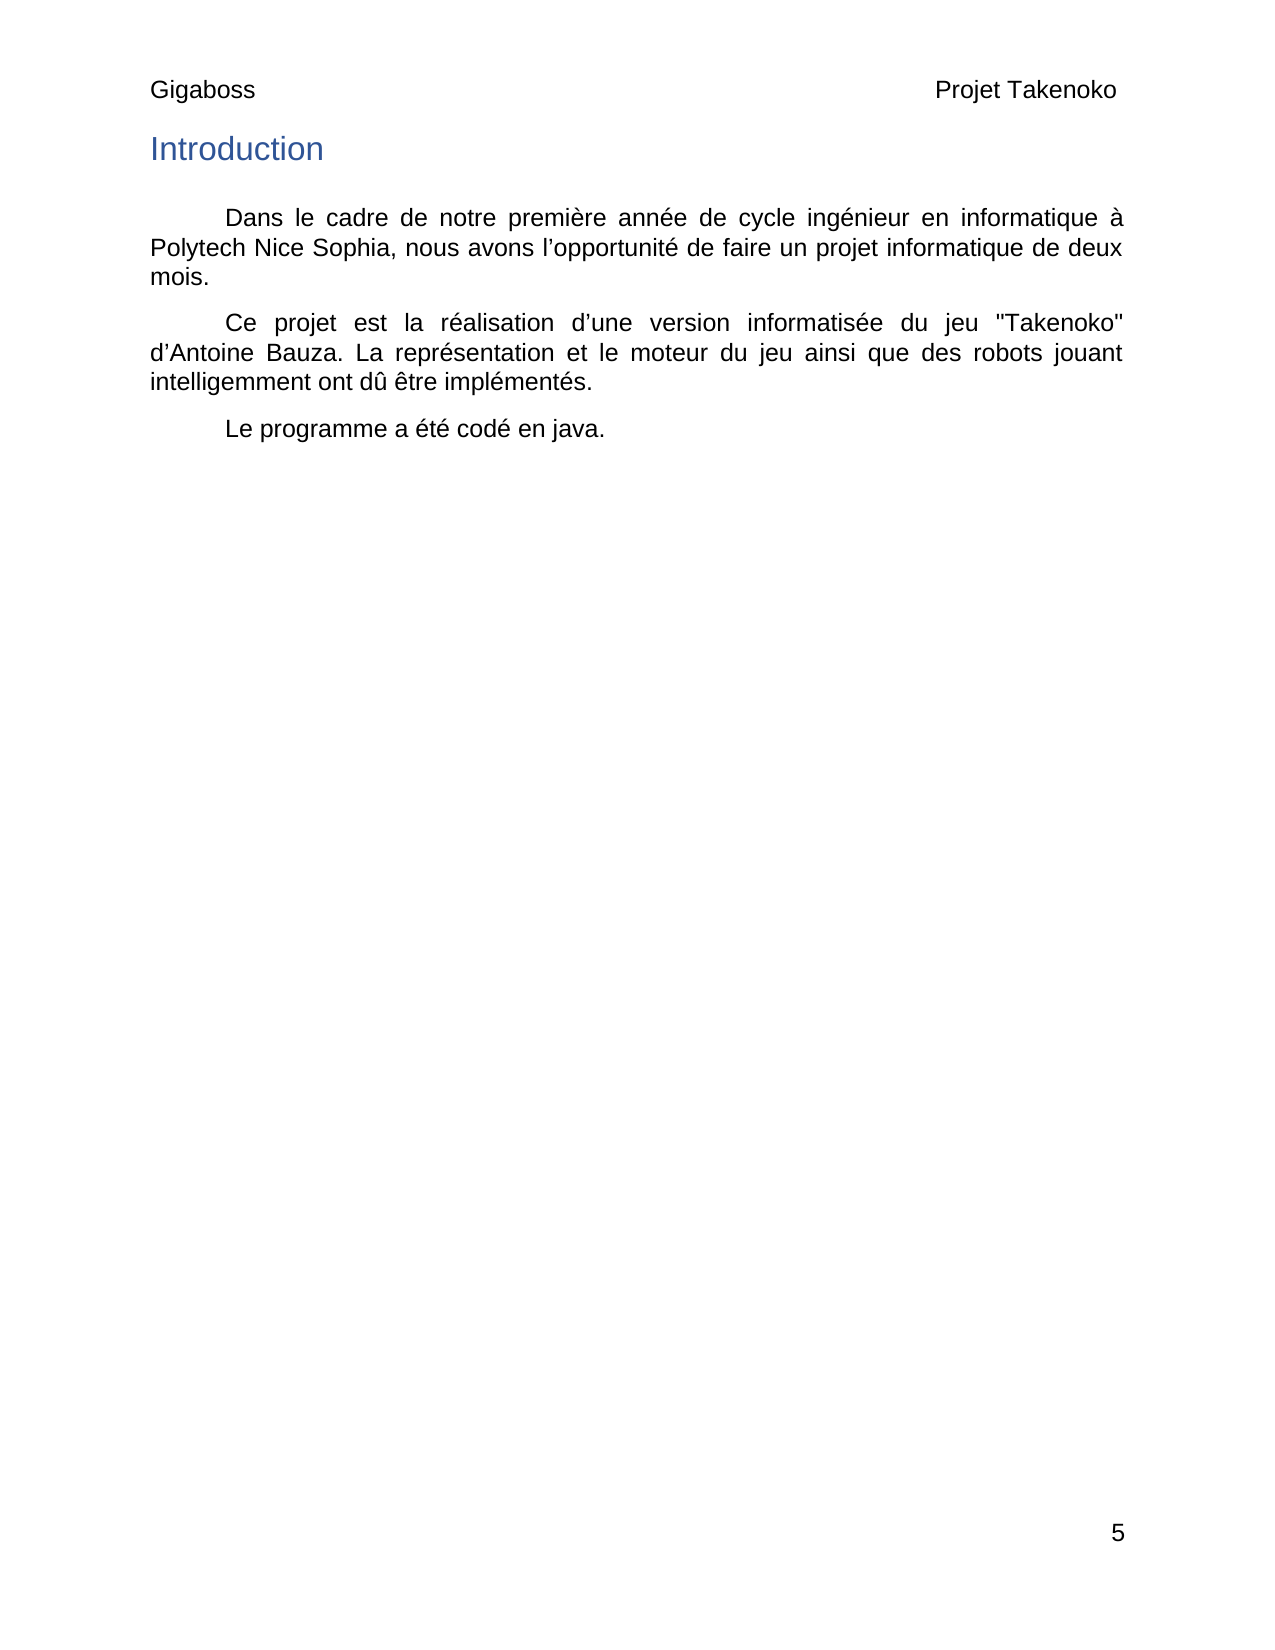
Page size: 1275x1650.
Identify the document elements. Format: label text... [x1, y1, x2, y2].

subtitle Introduction [150, 129, 1125, 167]
text Dans le cadre de notre première année de cycle ingénieur en informatique à Polytech Nice Sophia, nous avons l’opportunité de faire un projet informatique de deux mois. [150, 203, 1125, 291]
text Ce projet est la réalisation d’une version informatisée du jeu "Takenoko" d’Antoine Bauza. La représentation et le moteur du jeu ainsi que des robots jouant intelligemment ont dû être implémentés. [150, 308, 1125, 396]
text Le programme a été codé en java. [150, 413, 1125, 442]
